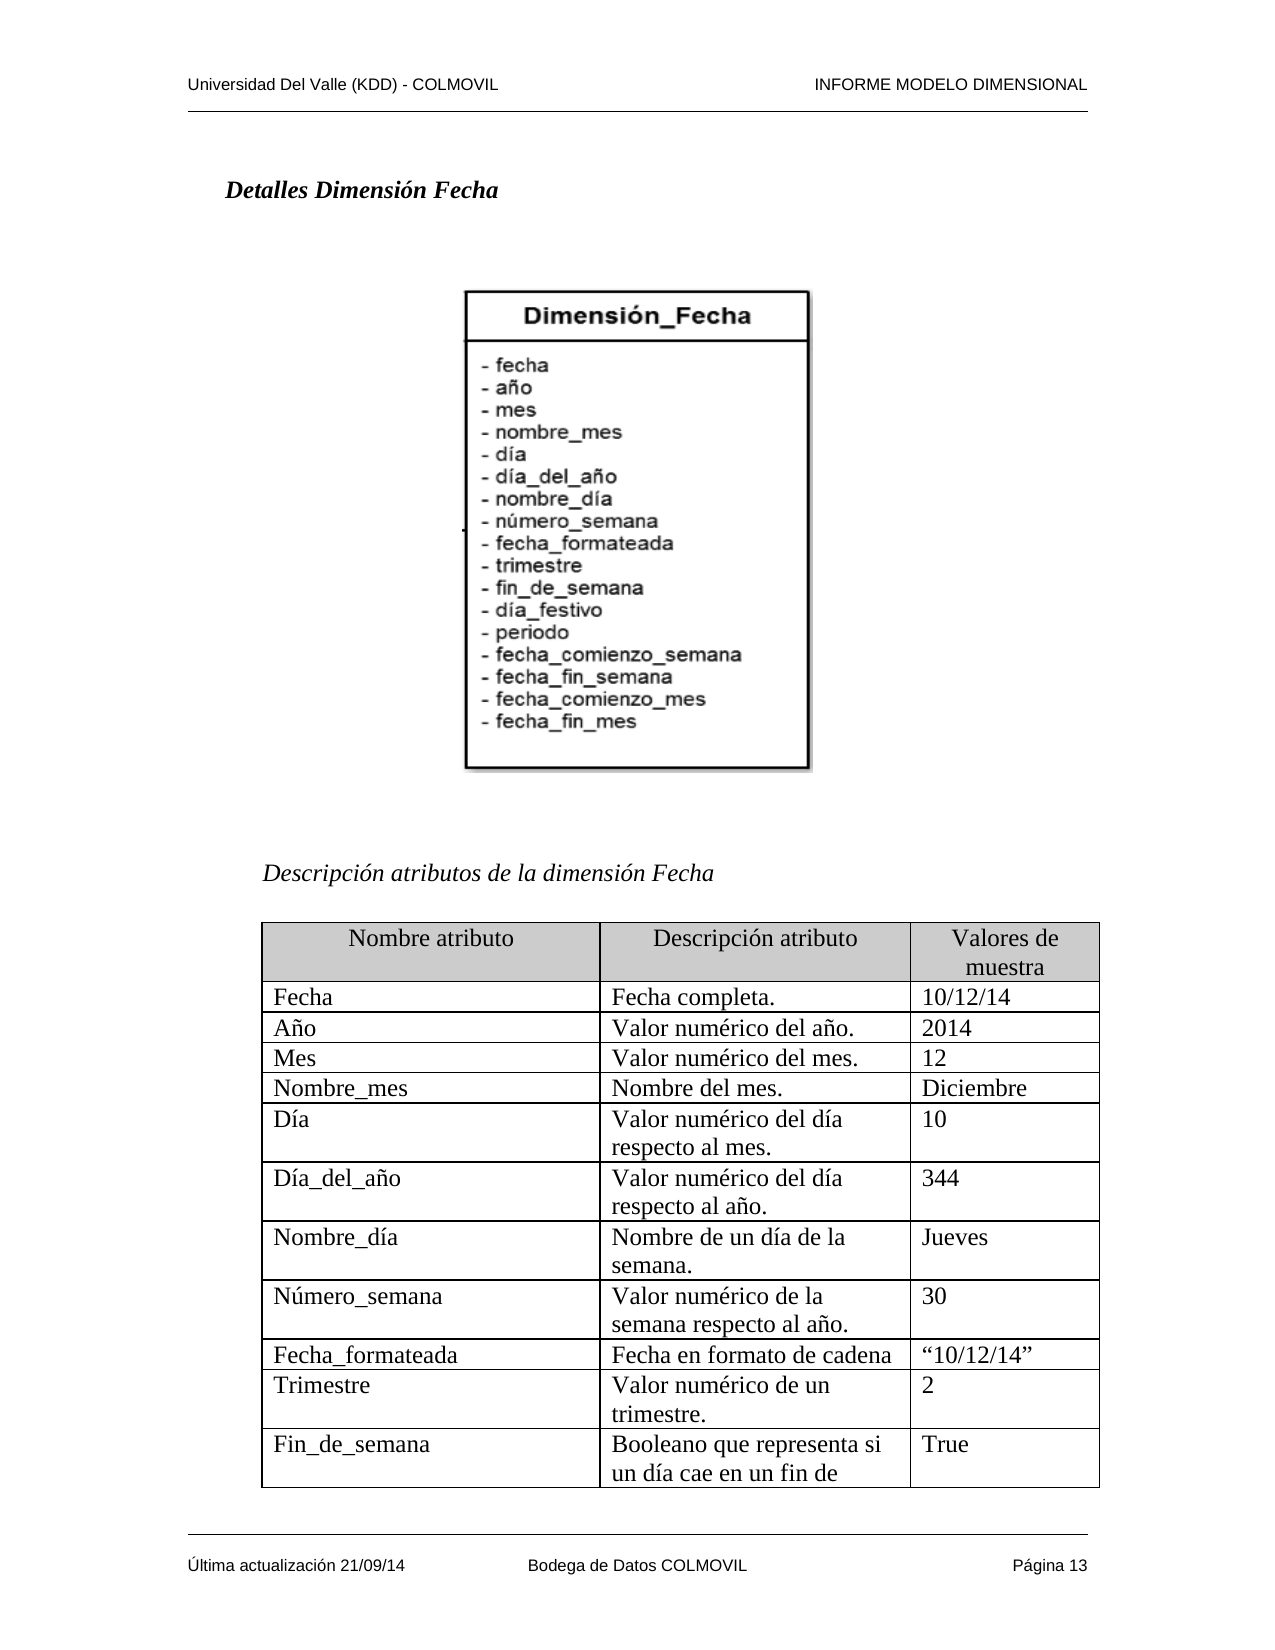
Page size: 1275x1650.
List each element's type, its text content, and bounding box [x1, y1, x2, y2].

table_cell Fin_de_semana [263, 1429, 599, 1487]
table_cell Diciembre [911, 1073, 1099, 1102]
table_cell Valor numérico del día respecto al mes. [601, 1104, 910, 1161]
table_cell Valor numérico del mes. [601, 1043, 910, 1072]
table_cell Valor numérico de la semana respecto al año. [601, 1281, 910, 1338]
table_cell Valor numérico de un trimestre. [601, 1370, 910, 1428]
subtitle Descripción atributos de la dimensión Fecha [262, 858, 1087, 887]
table_cell 10 [911, 1104, 1099, 1161]
table_cell Valor numérico del día respecto al año. [601, 1163, 910, 1220]
table_cell 10/12/14 [911, 982, 1099, 1011]
table_cell Nombre del mes. [601, 1073, 910, 1102]
table_cell Fecha en formato de cadena [601, 1340, 910, 1369]
table_cell Fecha_formateada [263, 1340, 599, 1369]
subtitle Detalles Dimensión Fecha [225, 175, 1087, 204]
table_cell “10/12/14” [911, 1340, 1099, 1369]
table_cell Mes [263, 1043, 599, 1072]
table_header Descripción atributo [601, 923, 910, 981]
table_cell Trimestre [263, 1370, 599, 1428]
table_cell Día [263, 1104, 599, 1161]
table_cell 12 [911, 1043, 1099, 1072]
table_cell 2 [911, 1370, 1099, 1428]
table_header Valores de muestra [911, 923, 1099, 981]
table_cell Número_semana [263, 1281, 599, 1338]
table_header Nombre atributo [263, 923, 599, 981]
table_cell Fecha completa. [601, 982, 910, 1011]
table_cell 2014 [911, 1013, 1099, 1041]
table_cell Booleano que representa si un día cae en un fin de [601, 1429, 910, 1487]
table_cell Día_del_año [263, 1163, 599, 1220]
table_cell True [911, 1429, 1099, 1487]
table_cell Año [263, 1013, 599, 1041]
table_cell Jueves [911, 1222, 1099, 1279]
table_cell 30 [911, 1281, 1099, 1338]
picture [462, 288, 813, 773]
table_cell Fecha [263, 982, 599, 1011]
table_cell Valor numérico del año. [601, 1013, 910, 1041]
table_cell 344 [911, 1163, 1099, 1220]
table_cell Nombre de un día de la semana. [601, 1222, 910, 1279]
table_cell Nombre_mes [263, 1073, 599, 1102]
table_cell Nombre_día [263, 1222, 599, 1279]
